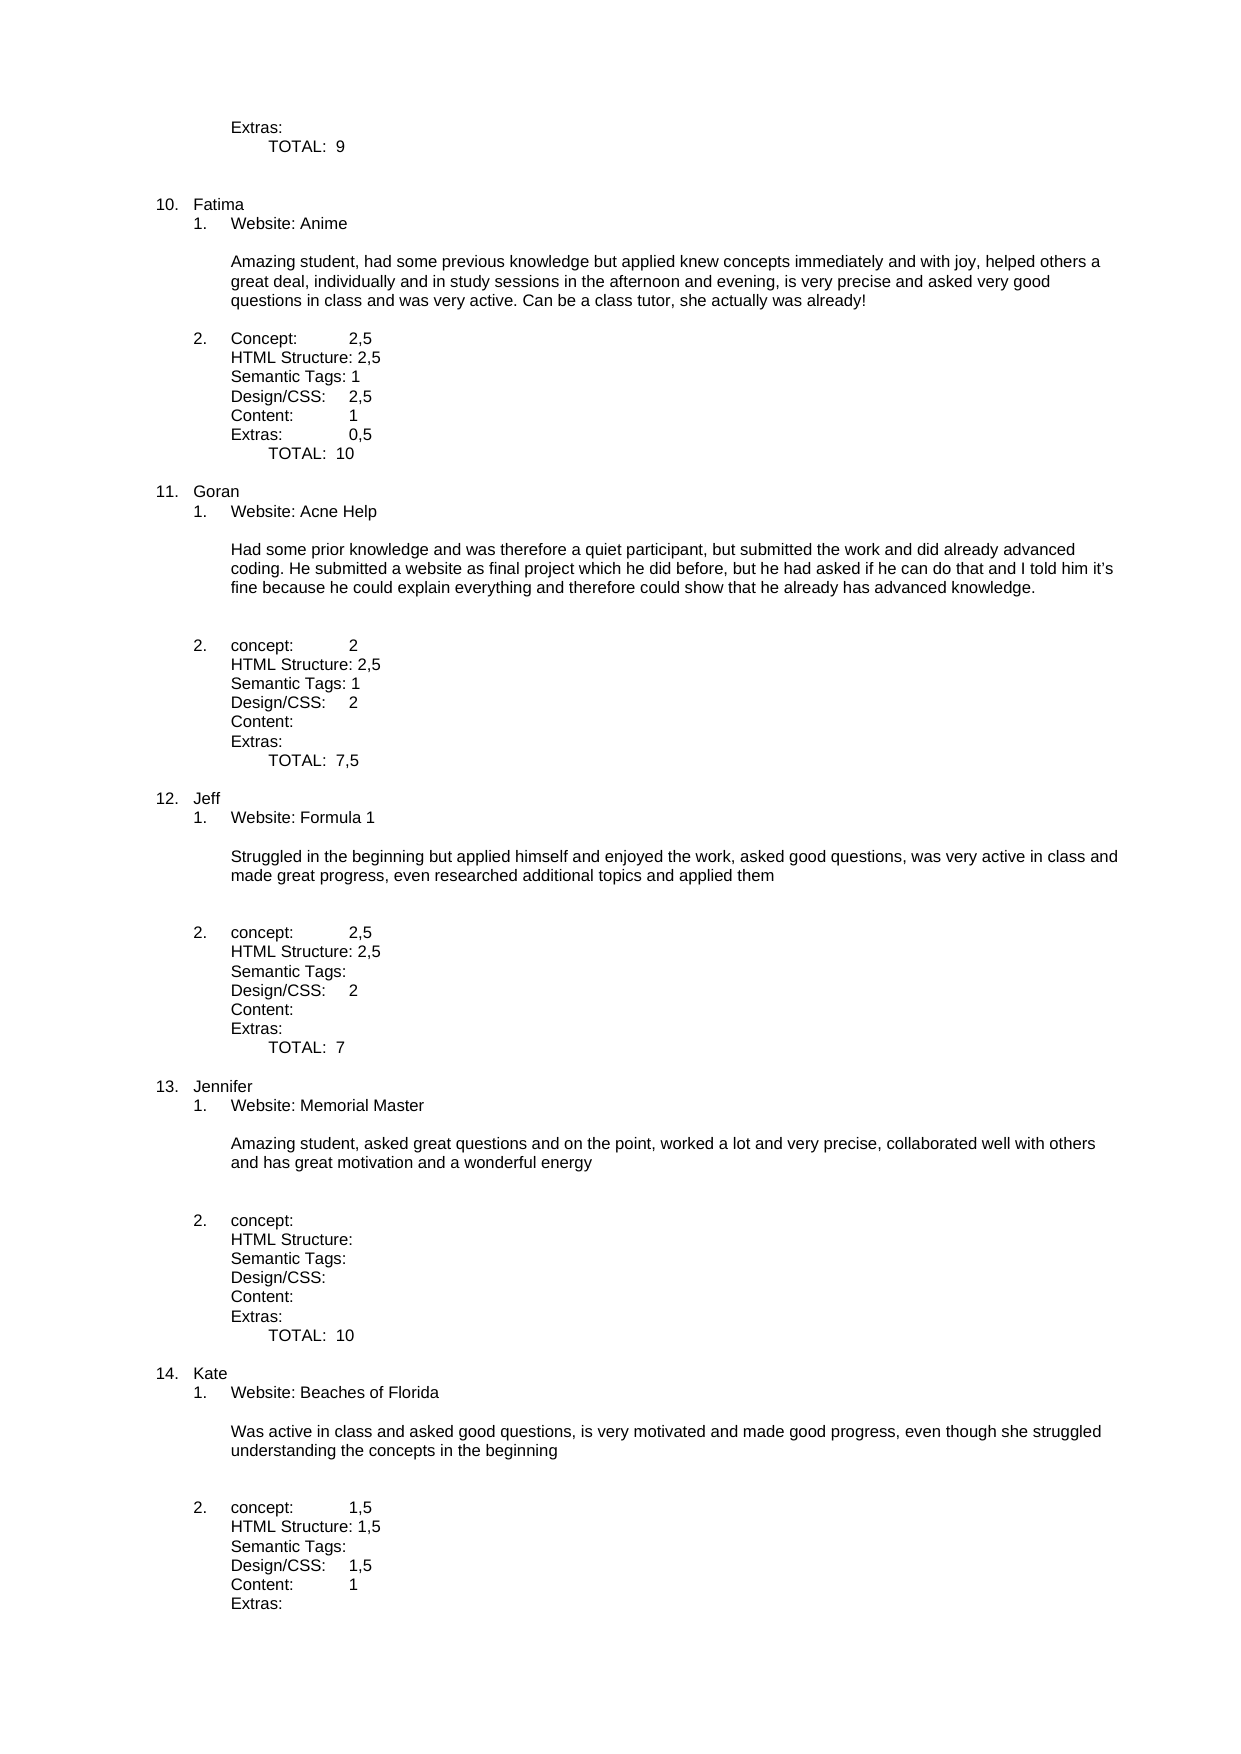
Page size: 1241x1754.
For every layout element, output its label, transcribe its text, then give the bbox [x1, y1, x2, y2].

list Website: Formula 1 Struggled in the beginning but applied himself and enjoyed the work, asked good questions, was very active in class and made great progress, even researched additional topics and applied them [193, 808, 1122, 923]
list Goran [156, 482, 1122, 501]
list TOTAL: 7,5 [231, 751, 1122, 789]
list Fatima [156, 195, 1122, 214]
list Website: Beaches of Florida Was active in class and asked good questions, is very motivated and made good progress, even though she struggled understanding the concepts in the beginning [193, 1383, 1122, 1498]
list concept: 1,5 HTML Structure: 1,5 Semantic Tags: Design/CSS: 1,5 Content: 1 Extras: [193, 1498, 1122, 1613]
list Concept: 2,5 HTML Structure: 2,5 Semantic Tags: 1 Design/CSS: 2,5 Content: 1 Extras: 0,5 [193, 329, 1122, 444]
list TOTAL: 10 [231, 444, 1122, 482]
list Website: Acne Help Had some prior knowledge and was therefore a quiet participant, but submitted the work and did already advanced coding. He submitted a website as final project which he did before, but he had asked if he can do that and I told him it’s fine because he could explain everything and therefore could show that he already has advanced knowledge. [193, 501, 1122, 636]
list Jennifer [156, 1076, 1122, 1096]
list TOTAL: 9 [231, 137, 1122, 195]
list Website: Memorial Master Amazing student, asked great questions and on the point, worked a lot and very precise, collaborated well with others and has great motivation and a wonderful energy [193, 1096, 1122, 1211]
list TOTAL: 7 [231, 1038, 1122, 1076]
list TOTAL: 10 [231, 1326, 1122, 1364]
list Extras: [193, 118, 1122, 137]
list concept: 2,5 HTML Structure: 2,5 Semantic Tags: Design/CSS: 2 Content: Extras: [193, 923, 1122, 1038]
list Jeff [156, 789, 1122, 808]
list Website: Anime Amazing student, had some previous knowledge but applied knew concepts immediately and with joy, helped others a great deal, individually and in study sessions in the afternoon and evening, is very precise and asked very good questions in class and was very active. Can be a class tutor, she actually was already! [193, 214, 1122, 329]
list concept: HTML Structure: Semantic Tags: Design/CSS: Content: Extras: [193, 1211, 1122, 1326]
list concept: 2 HTML Structure: 2,5 Semantic Tags: 1 Design/CSS: 2 Content: Extras: [193, 636, 1122, 751]
list Kate [156, 1364, 1122, 1383]
